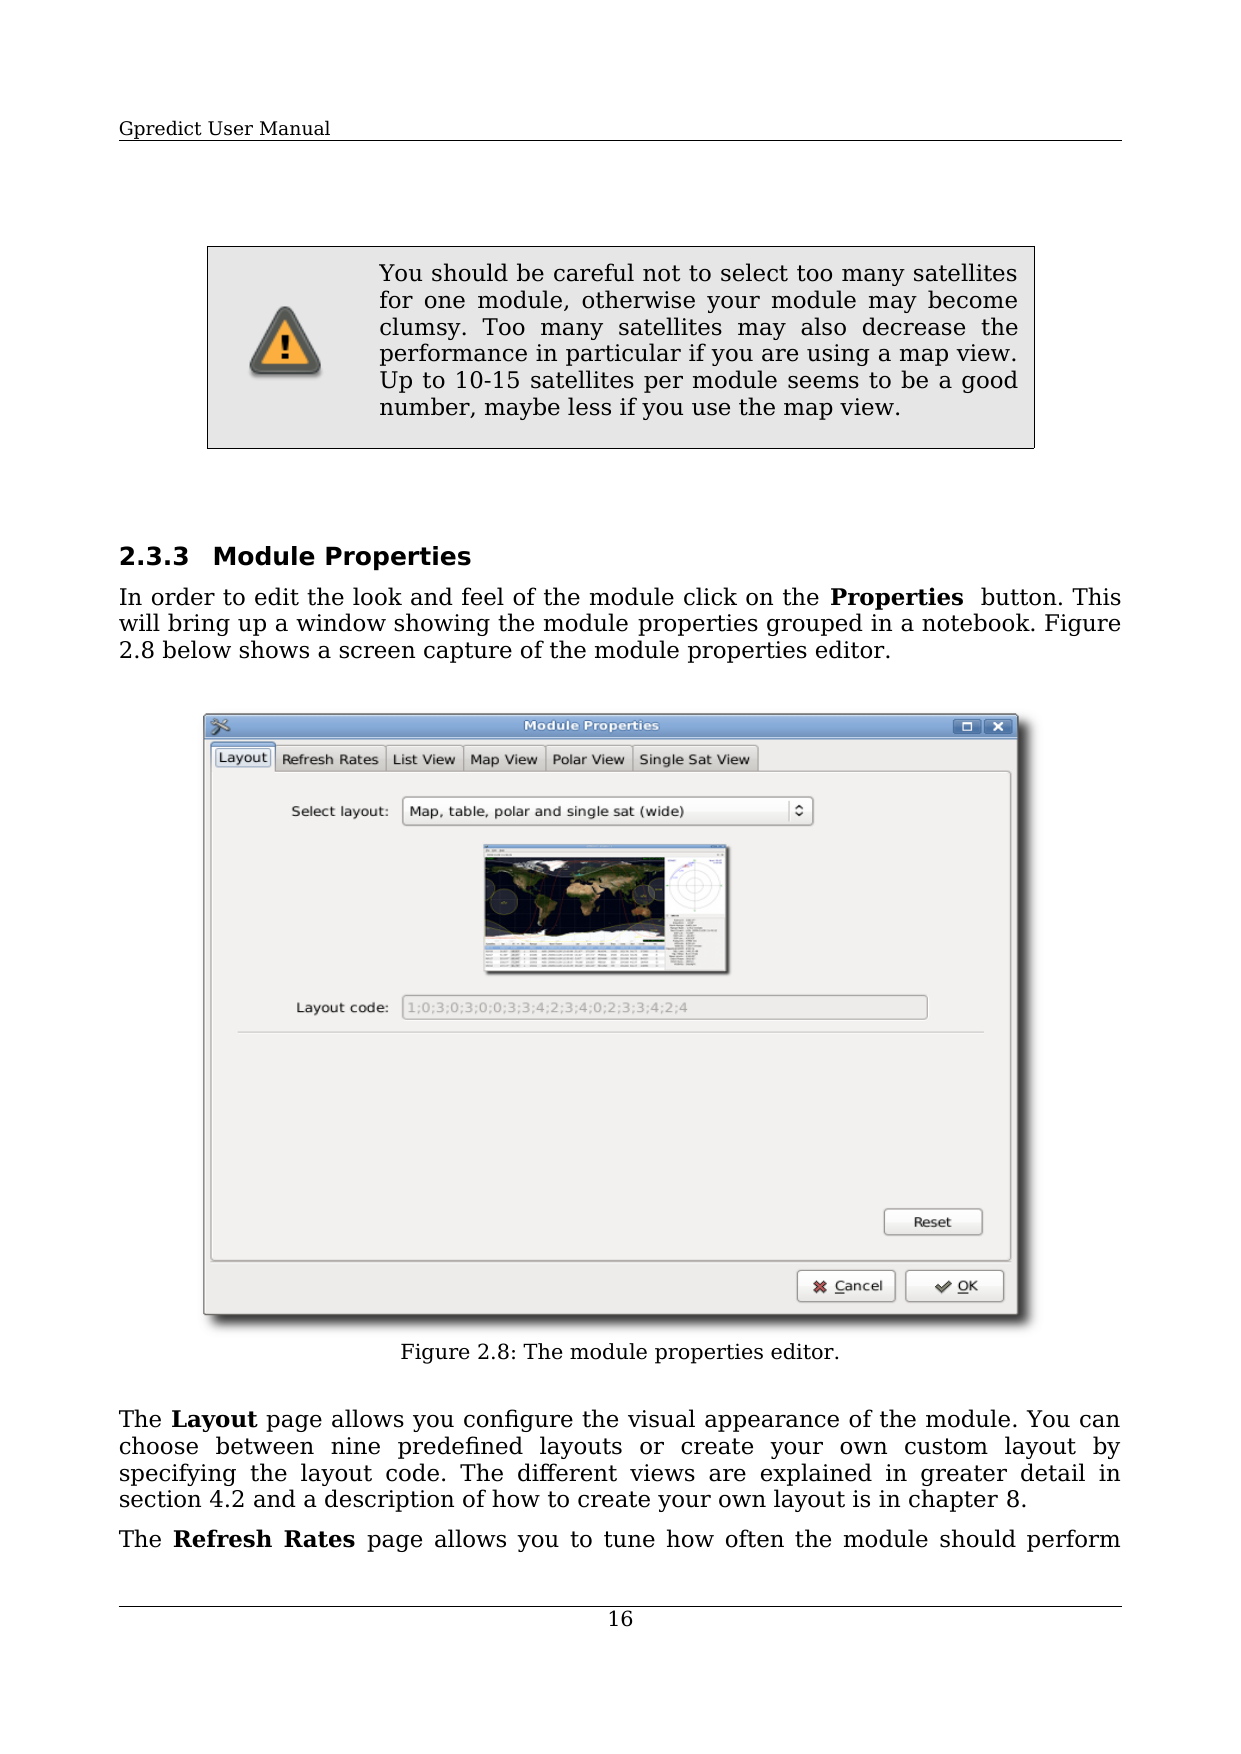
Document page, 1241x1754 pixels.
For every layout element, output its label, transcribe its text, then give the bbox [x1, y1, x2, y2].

text The Refresh Rates page allows you to tune how often the module should perform [118, 1526, 1122, 1553]
picture [245, 300, 326, 381]
table_header You should be careful not to select too many satellites for one module, otherwise your module may become clumsy. Too many satellites may also decrease the performance in particular if you are using a map view. Up to 10-15 satellites per module seems to be a good number, maybe less if you use the map view. [364, 247, 1034, 448]
subtitle Module Properties [118, 542, 1122, 571]
picture [195, 706, 1046, 1340]
text The Layout page allows you configure the visual appearance of the module. You can choose between nine predefined layouts or create your own custom layout by specifying the layout code. The different views are explained in greater detail in section 4.2 and a description of how to create your own layout is in chapter 8. [118, 676, 1122, 1513]
table_header [208, 247, 364, 448]
text Figure 2.8: The module properties editor. [177, 706, 1063, 1364]
text In order to edit the look and feel of the module click on the Properties button. This will bring up a window showing the module properties grouped in a notebook. Figure 2.8 below shows a screen capture of the module properties editor. [118, 583, 1122, 664]
